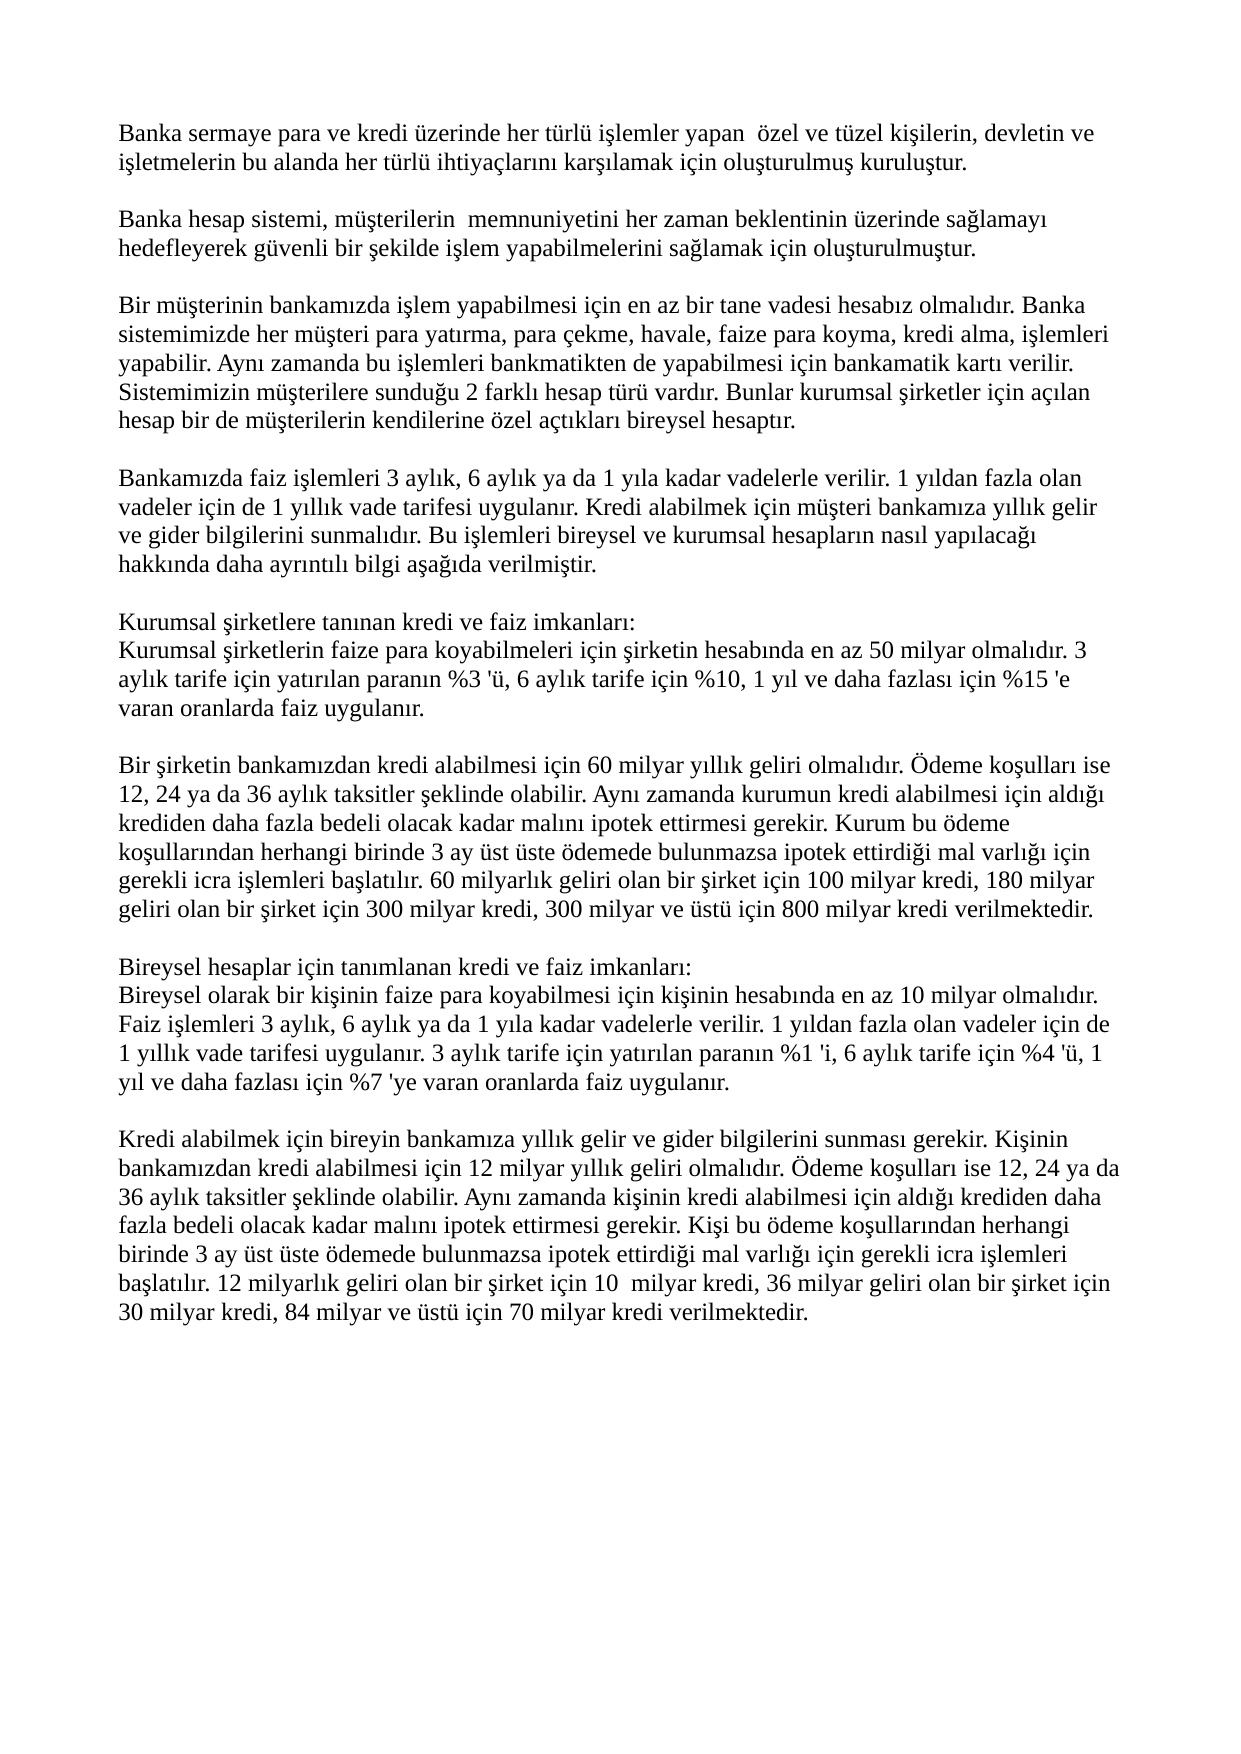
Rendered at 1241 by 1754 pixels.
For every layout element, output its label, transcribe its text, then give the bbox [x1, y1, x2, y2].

text Kredi alabilmek için bireyin bankamıza yıllık gelir ve gider bilgilerini sunması gerekir. Kişinin bankamızdan kredi alabilmesi için 12 milyar yıllık geliri olmalıdır. Ödeme koşulları ise 12, 24 ya da 36 aylık taksitler şeklinde olabilir. Aynı zamanda kişinin kredi alabilmesi için aldığı krediden daha fazla bedeli olacak kadar malını ipotek ettirmesi gerekir. Kişi bu ödeme koşullarından herhangi birinde 3 ay üst üste ödemede bulunmazsa ipotek ettirdiği mal varlığı için gerekli icra işlemleri başlatılır. 12 milyarlık geliri olan bir şirket için 10 milyar kredi, 36 milyar geliri olan bir şirket için 30 milyar kredi, 84 milyar ve üstü için 70 milyar kredi verilmektedir. [118, 1124, 1122, 1326]
text Bireysel olarak bir kişinin faize para koyabilmesi için kişinin hesabında en az 10 milyar olmalıdır. Faiz işlemleri 3 aylık, 6 aylık ya da 1 yıla kadar vadelerle verilir. 1 yıldan fazla olan vadeler için de 1 yıllık vade tarifesi uygulanır. 3 aylık tarife için yatırılan paranın %1 'i, 6 aylık tarife için %4 'ü, 1 yıl ve daha fazlası için %7 'ye varan oranlarda faiz uygulanır. [118, 981, 1122, 1096]
text Kurumsal şirketlere tanınan kredi ve faiz imkanları: [118, 607, 1122, 636]
text Banka sermaye para ve kredi üzerinde her türlü işlemler yapan özel ve tüzel kişilerin, devletin ve işletmelerin bu alanda her türlü ihtiyaçlarını karşılamak için oluşturulmuş kuruluştur. [118, 118, 1122, 176]
text Bireysel hesaplar için tanımlanan kredi ve faiz imkanları: [118, 952, 1122, 981]
text Banka hesap sistemi, müşterilerin memnuniyetini her zaman beklentinin üzerinde sağlamayı hedefleyerek güvenli bir şekilde işlem yapabilmelerini sağlamak için oluşturulmuştur. [118, 204, 1122, 262]
text Bankamızda faiz işlemleri 3 aylık, 6 aylık ya da 1 yıla kadar vadelerle verilir. 1 yıldan fazla olan vadeler için de 1 yıllık vade tarifesi uygulanır. Kredi alabilmek için müşteri bankamıza yıllık gelir ve gider bilgilerini sunmalıdır. Bu işlemleri bireysel ve kurumsal hesapların nasıl yapılacağı hakkında daha ayrıntılı bilgi aşağıda verilmiştir. [118, 463, 1122, 578]
text Bir şirketin bankamızdan kredi alabilmesi için 60 milyar yıllık geliri olmalıdır. Ödeme koşulları ise 12, 24 ya da 36 aylık taksitler şeklinde olabilir. Aynı zamanda kurumun kredi alabilmesi için aldığı krediden daha fazla bedeli olacak kadar malını ipotek ettirmesi gerekir. Kurum bu ödeme koşullarından herhangi birinde 3 ay üst üste ödemede bulunmazsa ipotek ettirdiği mal varlığı için gerekli icra işlemleri başlatılır. 60 milyarlık geliri olan bir şirket için 100 milyar kredi, 180 milyar geliri olan bir şirket için 300 milyar kredi, 300 milyar ve üstü için 800 milyar kredi verilmektedir. [118, 751, 1122, 923]
text Bir müşterinin bankamızda işlem yapabilmesi için en az bir tane vadesi hesabız olmalıdır. Banka sistemimizde her müşteri para yatırma, para çekme, havale, faize para koyma, kredi alma, işlemleri yapabilir. Aynı zamanda bu işlemleri bankmatikten de yapabilmesi için bankamatik kartı verilir. Sistemimizin müşterilere sunduğu 2 farklı hesap türü vardır. Bunlar kurumsal şirketler için açılan hesap bir de müşterilerin kendilerine özel açtıkları bireysel hesaptır. [118, 291, 1122, 434]
text Kurumsal şirketlerin faize para koyabilmeleri için şirketin hesabında en az 50 milyar olmalıdır. 3 aylık tarife için yatırılan paranın %3 'ü, 6 aylık tarife için %10, 1 yıl ve daha fazlası için %15 'e varan oranlarda faiz uygulanır. [118, 636, 1122, 722]
